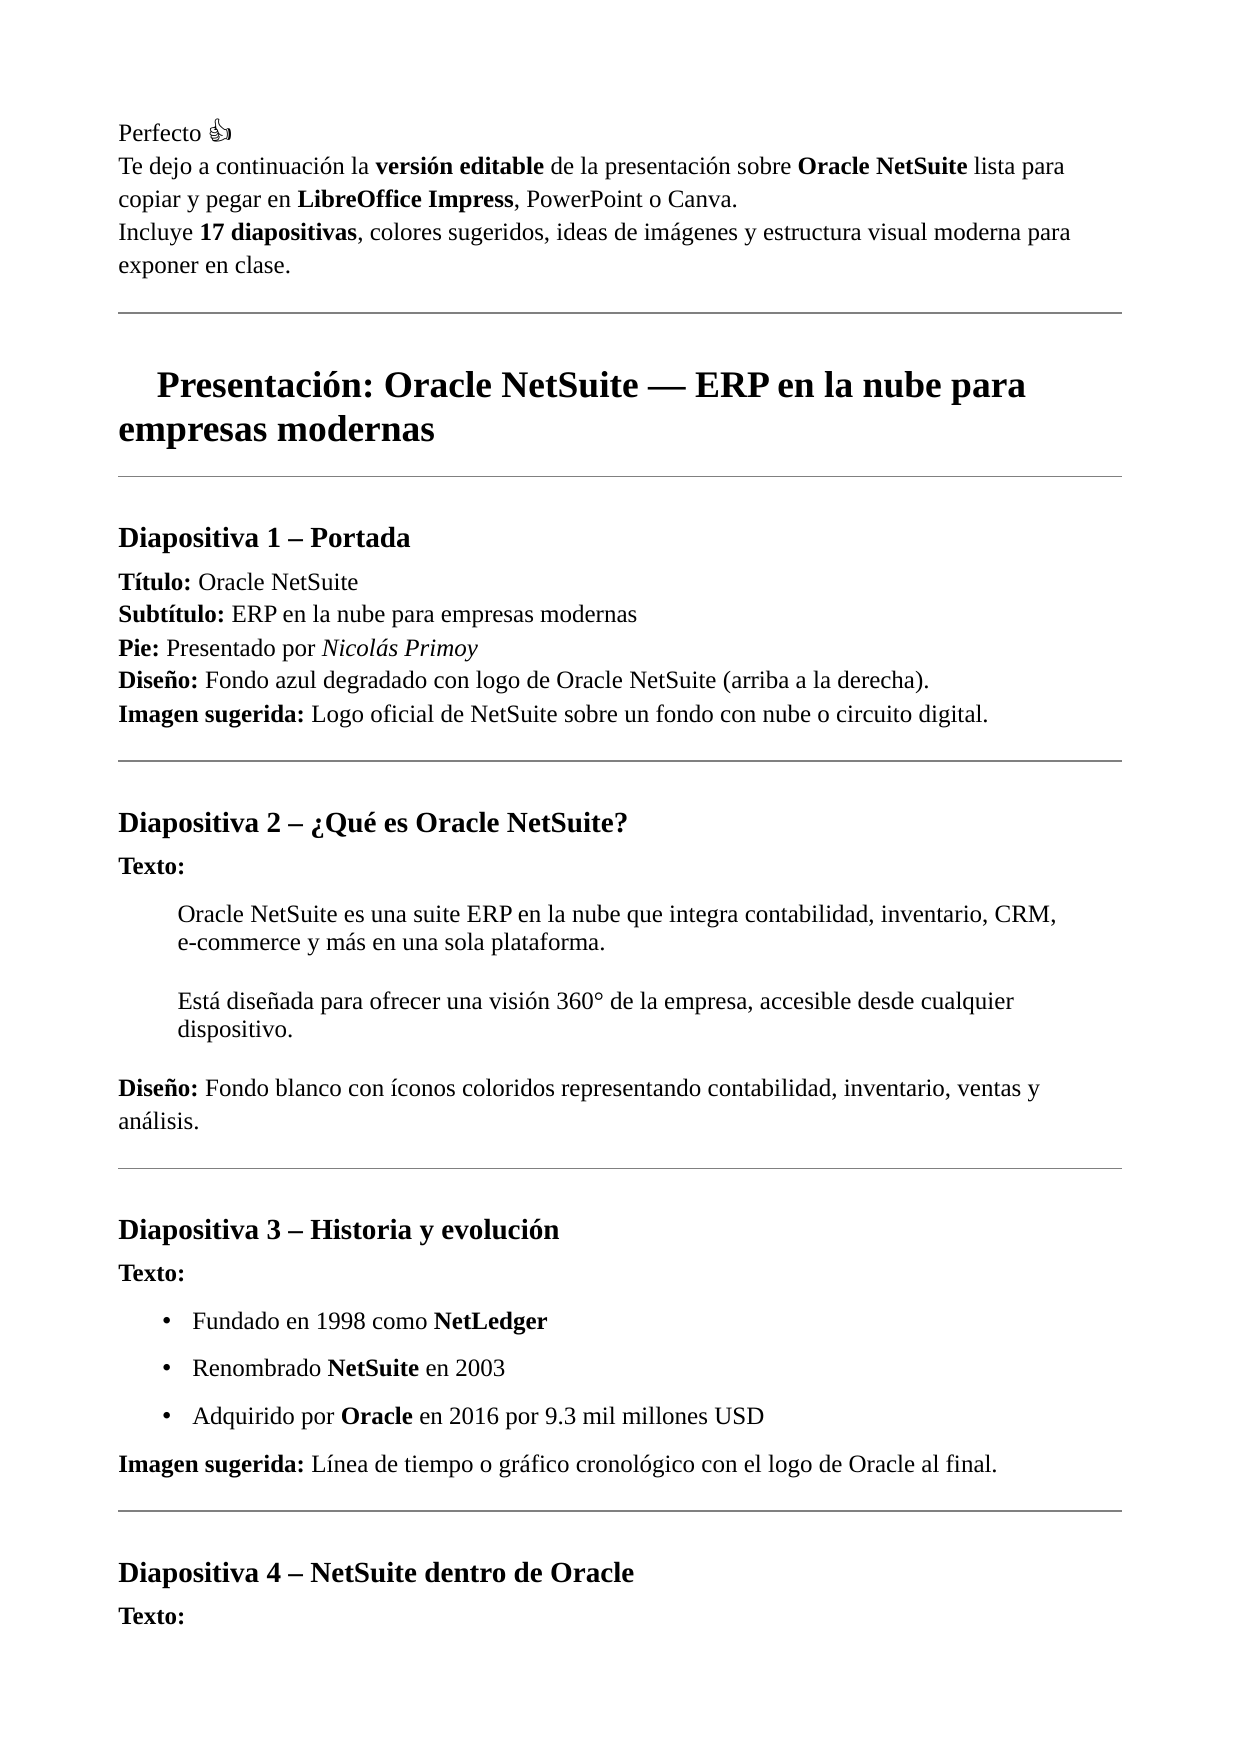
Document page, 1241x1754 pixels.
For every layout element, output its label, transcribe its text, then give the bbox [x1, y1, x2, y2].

text Perfecto 👍 Te dejo a continuación la versión editable de la presentación sobre Oracle NetSuite lista para copiar y pegar en LibreOffice Impress, PowerPoint o Canva. Incluye 17 diapositivas, colores sugeridos, ideas de imágenes y estructura visual moderna para exponer en clase. [118, 118, 1122, 279]
subtitle Diapositiva 4 – NetSuite dentro de Oracle [118, 1555, 1122, 1589]
text Diseño: Fondo blanco con íconos coloridos representando contabilidad, inventario, ventas y análisis. [118, 1073, 1122, 1134]
text Texto: [118, 851, 1122, 880]
text Título: Oracle NetSuite Subtítulo: ERP en la nube para empresas modernas Pie: Presentado por Nicolás Primoy Diseño: Fondo azul degradado con logo de Oracle NetSuite (arriba a la derecha). Imagen sugerida: Logo oficial de NetSuite sobre un fondo con nube o circuito digital. [118, 567, 1122, 727]
text Imagen sugerida: Línea de tiempo o gráfico cronológico con el logo de Oracle al final. [118, 1449, 1122, 1477]
list Renombrado NetSuite en 2003 [162, 1353, 1122, 1382]
text Oracle NetSuite es una suite ERP en la nube que integra contabilidad, inventario, CRM, e-commerce y más en una sola plataforma. [177, 899, 1063, 956]
subtitle 🎨 Presentación: Oracle NetSuite — ERP en la nube para empresas modernas [118, 363, 1122, 449]
text Texto: [118, 1258, 1122, 1287]
subtitle Diapositiva 1 – Portada [118, 521, 1122, 554]
text Texto: [118, 1601, 1122, 1630]
subtitle Diapositiva 3 – Historia y evolución [118, 1212, 1122, 1246]
list Fundado en 1998 como NetLedger [162, 1306, 1122, 1334]
subtitle Diapositiva 2 – ¿Qué es Oracle NetSuite? [118, 805, 1122, 839]
list Adquirido por Oracle en 2016 por 9.3 mil millones USD [162, 1401, 1122, 1430]
text Está diseñada para ofrecer una visión 360° de la empresa, accesible desde cualquier dispositivo. [177, 986, 1063, 1043]
